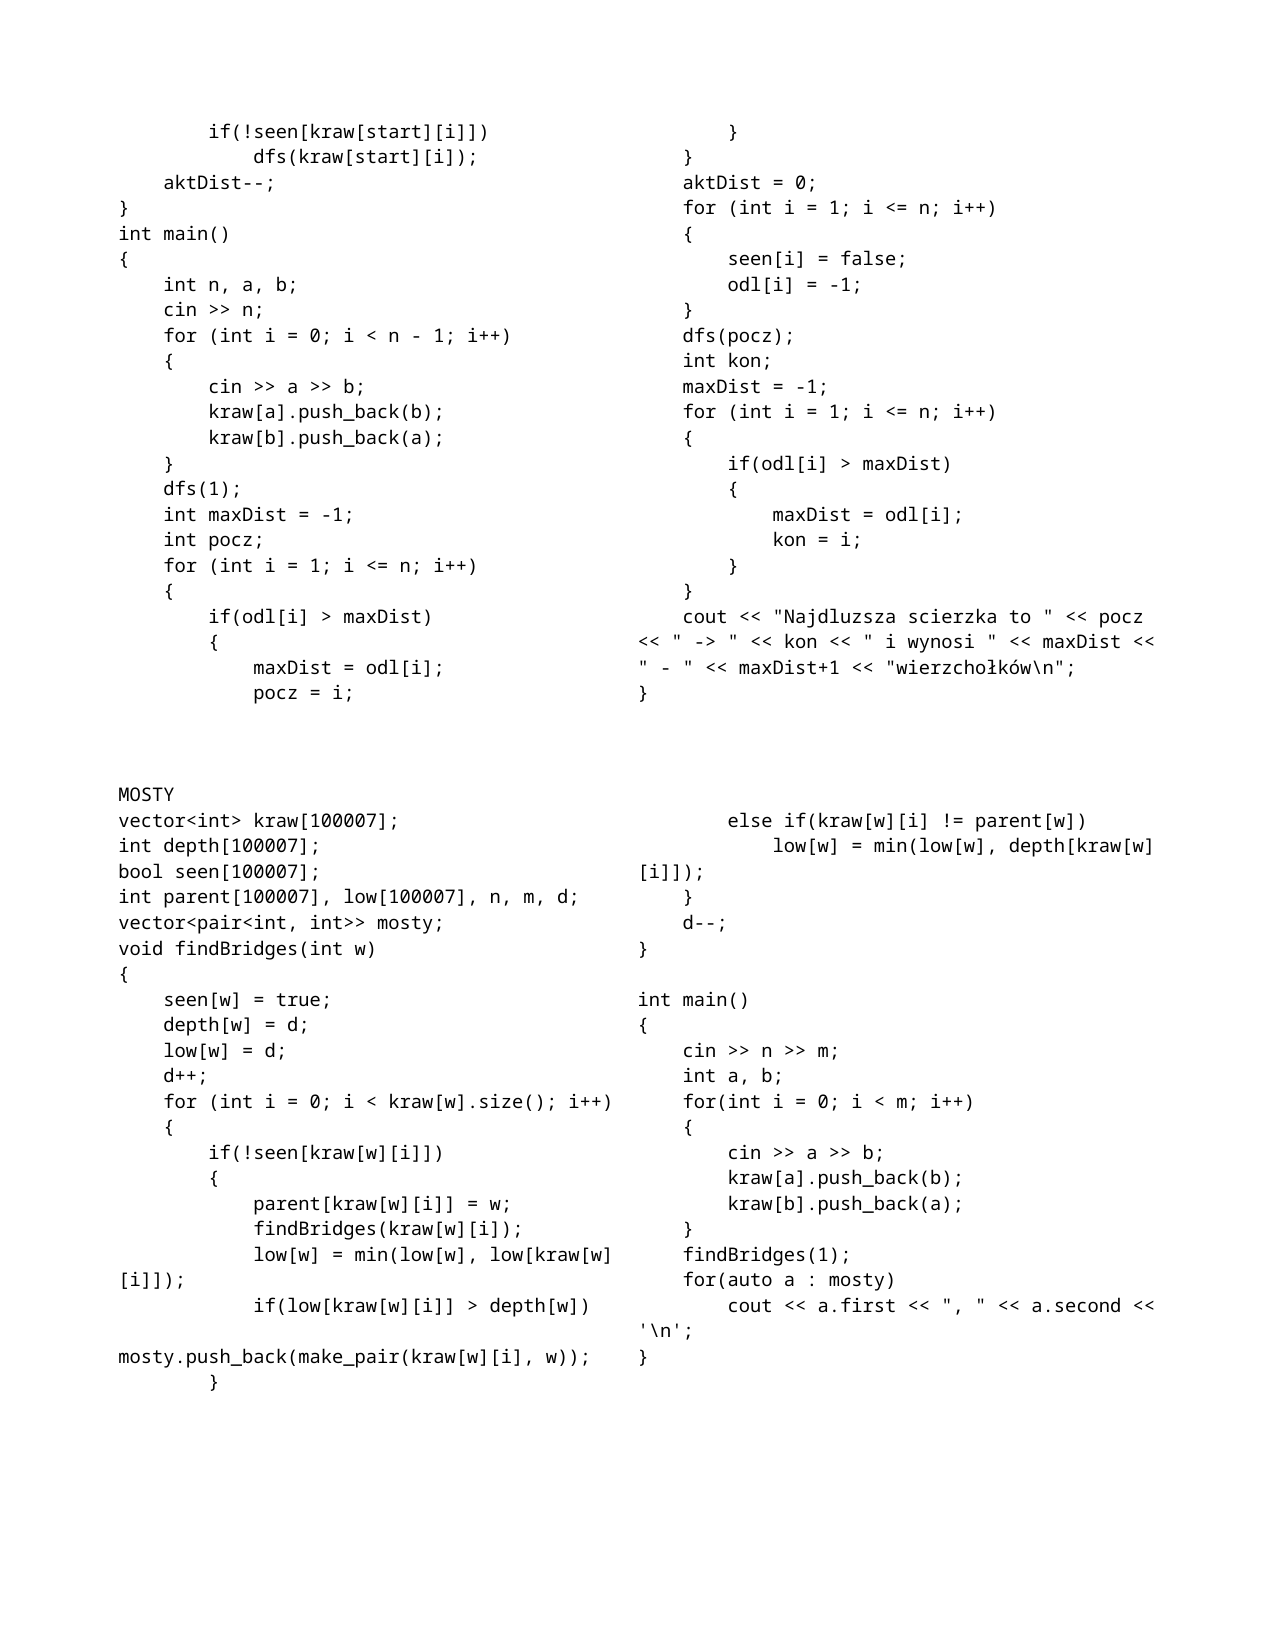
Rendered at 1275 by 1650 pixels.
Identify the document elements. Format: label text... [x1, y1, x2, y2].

text for (int i = 0; i < kraw[w].size(); i++) [118, 1088, 637, 1113]
text int main() [637, 986, 1157, 1011]
text int parent[100007], low[100007], n, m, d; [118, 884, 637, 909]
text } [637, 935, 1157, 960]
text else if(kraw[w][i] != parent[w]) [637, 807, 1157, 833]
text kon = i; [637, 526, 1157, 552]
text d++; [118, 1062, 637, 1088]
text cin >> a >> b; [118, 373, 637, 399]
text bool seen[100007]; [118, 858, 637, 884]
text int n, a, b; [118, 271, 637, 297]
text int main() [118, 220, 637, 246]
text for(auto a : mosty) [637, 1267, 1157, 1292]
text { [637, 475, 1157, 501]
text for(int i = 0; i < m; i++) [637, 1088, 1157, 1113]
text for (int i = 1; i <= n; i++) [637, 195, 1157, 220]
text } [637, 884, 1157, 909]
text } [637, 144, 1157, 169]
text { [118, 960, 637, 986]
text vector<int> kraw[100007]; [118, 807, 637, 833]
text kraw[a].push_back(b); [637, 1164, 1157, 1190]
text dfs(pocz); [637, 322, 1157, 348]
text depth[w] = d; [118, 1011, 637, 1037]
text int depth[100007]; [118, 833, 637, 858]
text aktDist--; [118, 169, 637, 195]
text { [118, 577, 637, 603]
text odl[i] = -1; [637, 271, 1157, 297]
text dfs(1); [118, 475, 637, 501]
text cin >> n >> m; [637, 1037, 1157, 1062]
text } [118, 195, 637, 220]
text { [637, 1113, 1157, 1139]
text low[w] = min(low[w], low[kraw[w][i]]); [118, 1241, 637, 1292]
text { [118, 1113, 637, 1139]
text } [637, 118, 1157, 144]
text findBridges(kraw[w][i]); [118, 1216, 637, 1241]
text cout << "Najdluzsza scierzka to " << pocz << " -> " << kon << " i wynosi " << maxDist << " - " << maxDist+1 << "wierzchołków\n"; [637, 603, 1157, 679]
text void findBridges(int w) [118, 935, 637, 960]
text } [637, 1343, 1157, 1369]
text } [637, 679, 1157, 705]
text if(odl[i] > maxDist) [637, 450, 1157, 475]
text } [118, 1369, 637, 1394]
text findBridges(1); [637, 1241, 1157, 1267]
text int kon; [637, 348, 1157, 373]
text if(!seen[kraw[start][i]]) [118, 118, 637, 144]
text cin >> n; [118, 297, 637, 322]
text seen[w] = true; [118, 986, 637, 1011]
text maxDist = -1; [637, 373, 1157, 399]
text dfs(kraw[start][i]); [118, 144, 637, 169]
text { [637, 1011, 1157, 1037]
text { [118, 628, 637, 654]
text cout << a.first << ", " << a.second << '\n'; [637, 1292, 1157, 1343]
text low[w] = min(low[w], depth[kraw[w][i]]); [637, 833, 1157, 884]
text seen[i] = false; [637, 246, 1157, 271]
text if(low[kraw[w][i]] > depth[w]) [118, 1292, 637, 1318]
text } [118, 450, 637, 475]
text aktDist = 0; [637, 169, 1157, 195]
text if(!seen[kraw[w][i]]) [118, 1139, 637, 1164]
text maxDist = odl[i]; [637, 501, 1157, 526]
text parent[kraw[w][i]] = w; [118, 1190, 637, 1216]
text } [637, 297, 1157, 322]
text { [118, 246, 637, 271]
text vector<pair<int, int>> mosty; [118, 909, 637, 935]
text { [637, 220, 1157, 246]
text kraw[b].push_back(a); [637, 1190, 1157, 1216]
text { [637, 424, 1157, 450]
text pocz = i; [118, 679, 637, 705]
text int a, b; [637, 1062, 1157, 1088]
text mosty.push_back(make_pair(kraw[w][i], w)); [118, 1318, 637, 1369]
text for (int i = 0; i < n - 1; i++) [118, 322, 637, 348]
text } [637, 552, 1157, 577]
text } [637, 1216, 1157, 1241]
text kraw[a].push_back(b); [118, 399, 637, 424]
text cin >> a >> b; [637, 1139, 1157, 1164]
text { [118, 348, 637, 373]
text MOSTY [118, 782, 1157, 807]
text int pocz; [118, 526, 637, 552]
text { [118, 1164, 637, 1190]
text if(odl[i] > maxDist) [118, 603, 637, 628]
text maxDist = odl[i]; [118, 654, 637, 679]
text d--; [637, 909, 1157, 935]
text for (int i = 1; i <= n; i++) [637, 399, 1157, 424]
text } [637, 577, 1157, 603]
text low[w] = d; [118, 1037, 637, 1062]
text for (int i = 1; i <= n; i++) [118, 552, 637, 577]
text int maxDist = -1; [118, 501, 637, 526]
text kraw[b].push_back(a); [118, 424, 637, 450]
